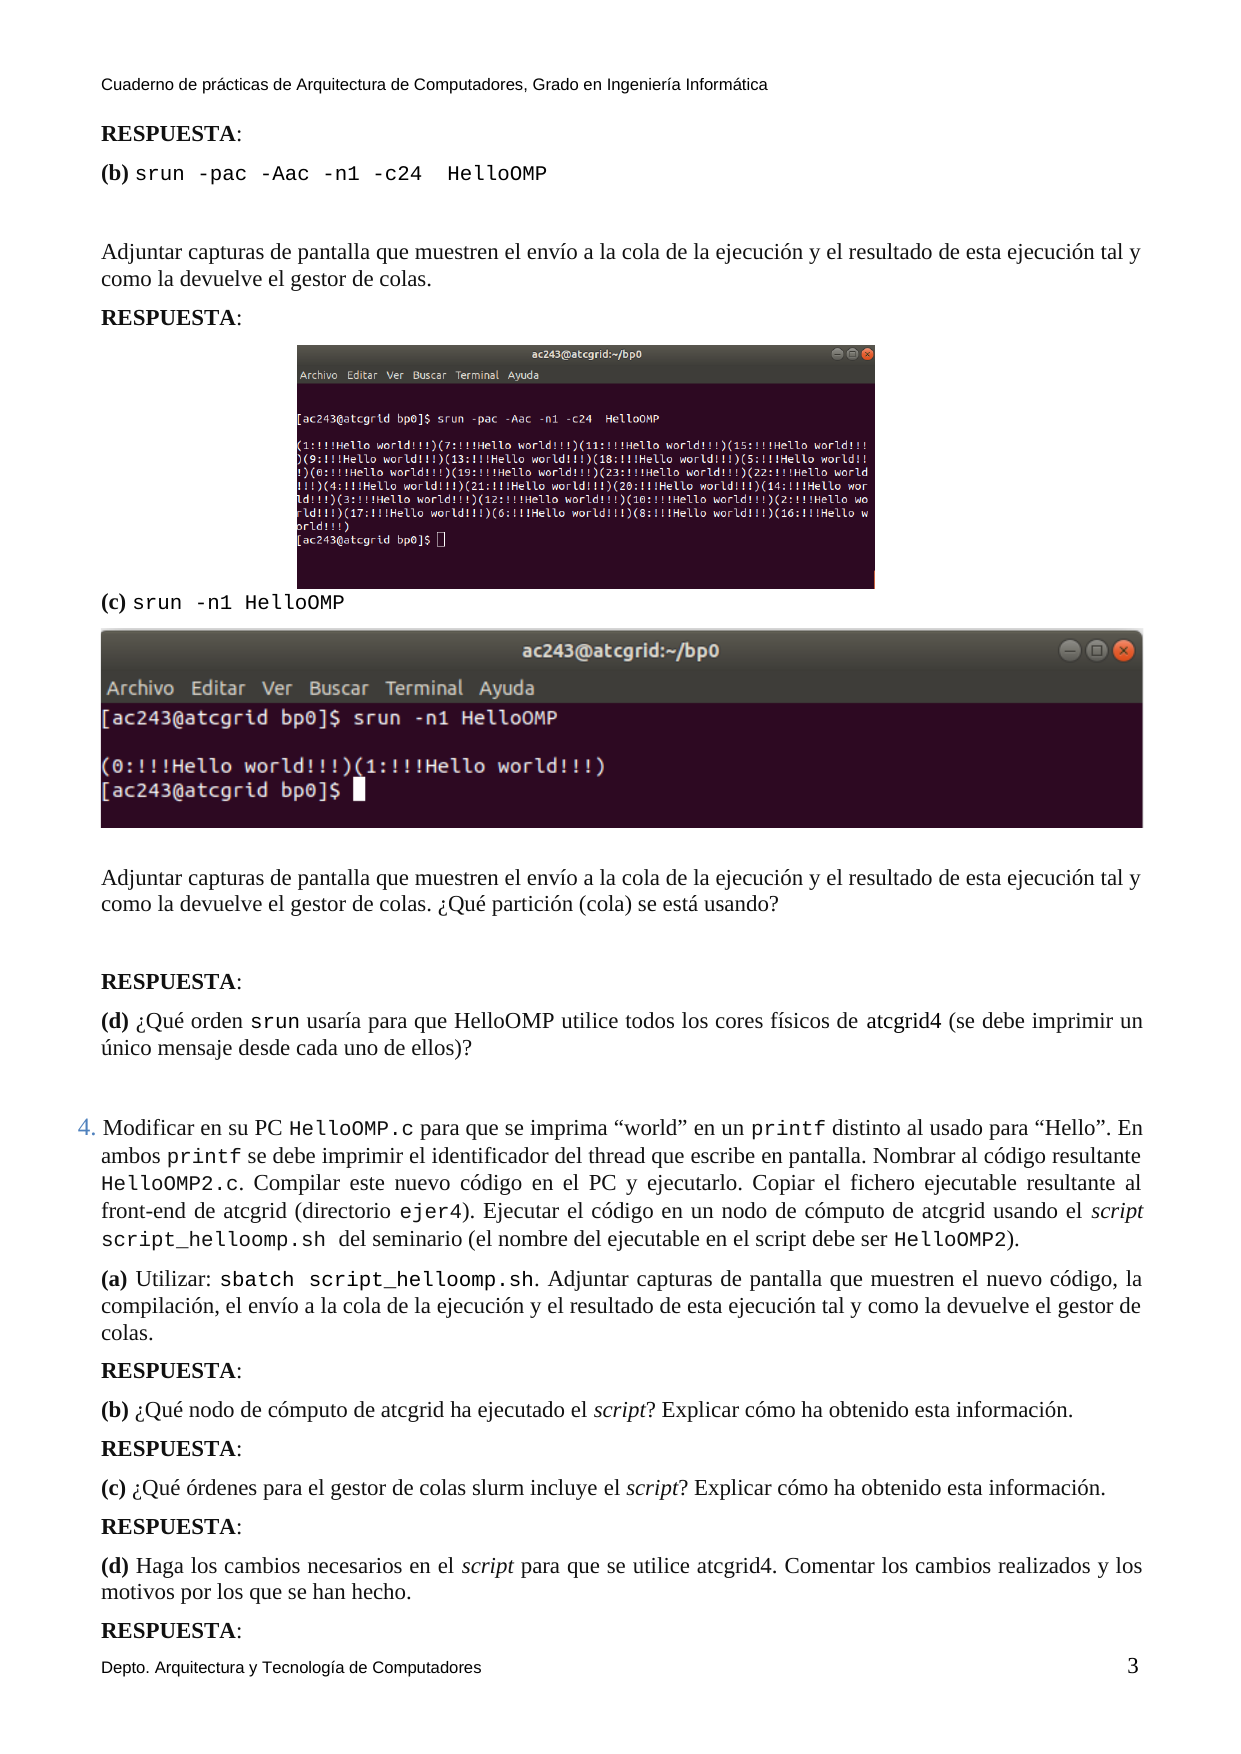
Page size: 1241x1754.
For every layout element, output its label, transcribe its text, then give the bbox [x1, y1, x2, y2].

text (d) Haga los cambios necesarios en el script para que se utilice atcgrid4. Comentar los cambios realizados y los motivos por los que se han hecho. [101, 1552, 1143, 1604]
text Adjuntar capturas de pantalla que muestren el envío a la cola de la ejecución y el resultado de esta ejecución tal y como la devuelve el gestor de colas. ¿Qué partición (cola) se está usando? [101, 864, 1143, 917]
list RESPUESTA: [101, 1357, 1143, 1384]
text (b) srun -pac -Aac -n1 -c24 HelloOMP [101, 159, 1143, 187]
picture [396, 345, 863, 589]
text (c) ¿Qué órdenes para el gestor de colas slurm incluye el script? Explicar cómo ha obtenido esta información. [101, 1474, 1143, 1500]
list (d) ¿Qué orden srun usaría para que HelloOMP utilice todos los cores físicos de atcgrid4 (se debe imprimir un único mensaje desde cada uno de ellos)? [101, 1007, 1143, 1061]
list RESPUESTA: [101, 1513, 1143, 1539]
text (c) srun -n1 HelloOMP [101, 342, 1143, 616]
list RESPUESTA: [101, 1435, 1143, 1462]
list RESPUESTA: [101, 968, 1143, 994]
list RESPUESTA: [101, 303, 1143, 330]
list Modificar en su PC HelloOMP.c para que se imprima “world” en un printf distinto al usado para “Hello”. En ambos printf se debe imprimir el identificador del thread que escribe en pantalla. Nombrar al código resultante HelloOMP2.c. Compilar este nuevo código en el PC y ejecutarlo. Copiar el fichero ejecutable resultante al front-end de atcgrid (directorio ejer4). Ejecutar el código en un nodo de cómputo de atcgrid usando el script script_helloomp.sh del seminario (el nombre del ejecutable en el script debe ser HelloOMP2). [71, 1112, 1143, 1252]
text (b) ¿Qué nodo de cómputo de atcgrid ha ejecutado el script? Explicar cómo ha obtenido esta información. [101, 1396, 1143, 1423]
picture [100, 628, 1144, 828]
list RESPUESTA: [101, 121, 1143, 147]
list RESPUESTA: [101, 1617, 1143, 1643]
text (a) Utilizar: sbatch script_helloomp.sh. Adjuntar capturas de pantalla que muestren el nuevo código, la compilación, el envío a la cola de la ejecución y el resultado de esta ejecución tal y como la devuelve el gestor de colas. [101, 1265, 1143, 1345]
text Adjuntar capturas de pantalla que muestren el envío a la cola de la ejecución y el resultado de esta ejecución tal y como la devuelve el gestor de colas. [101, 238, 1143, 291]
